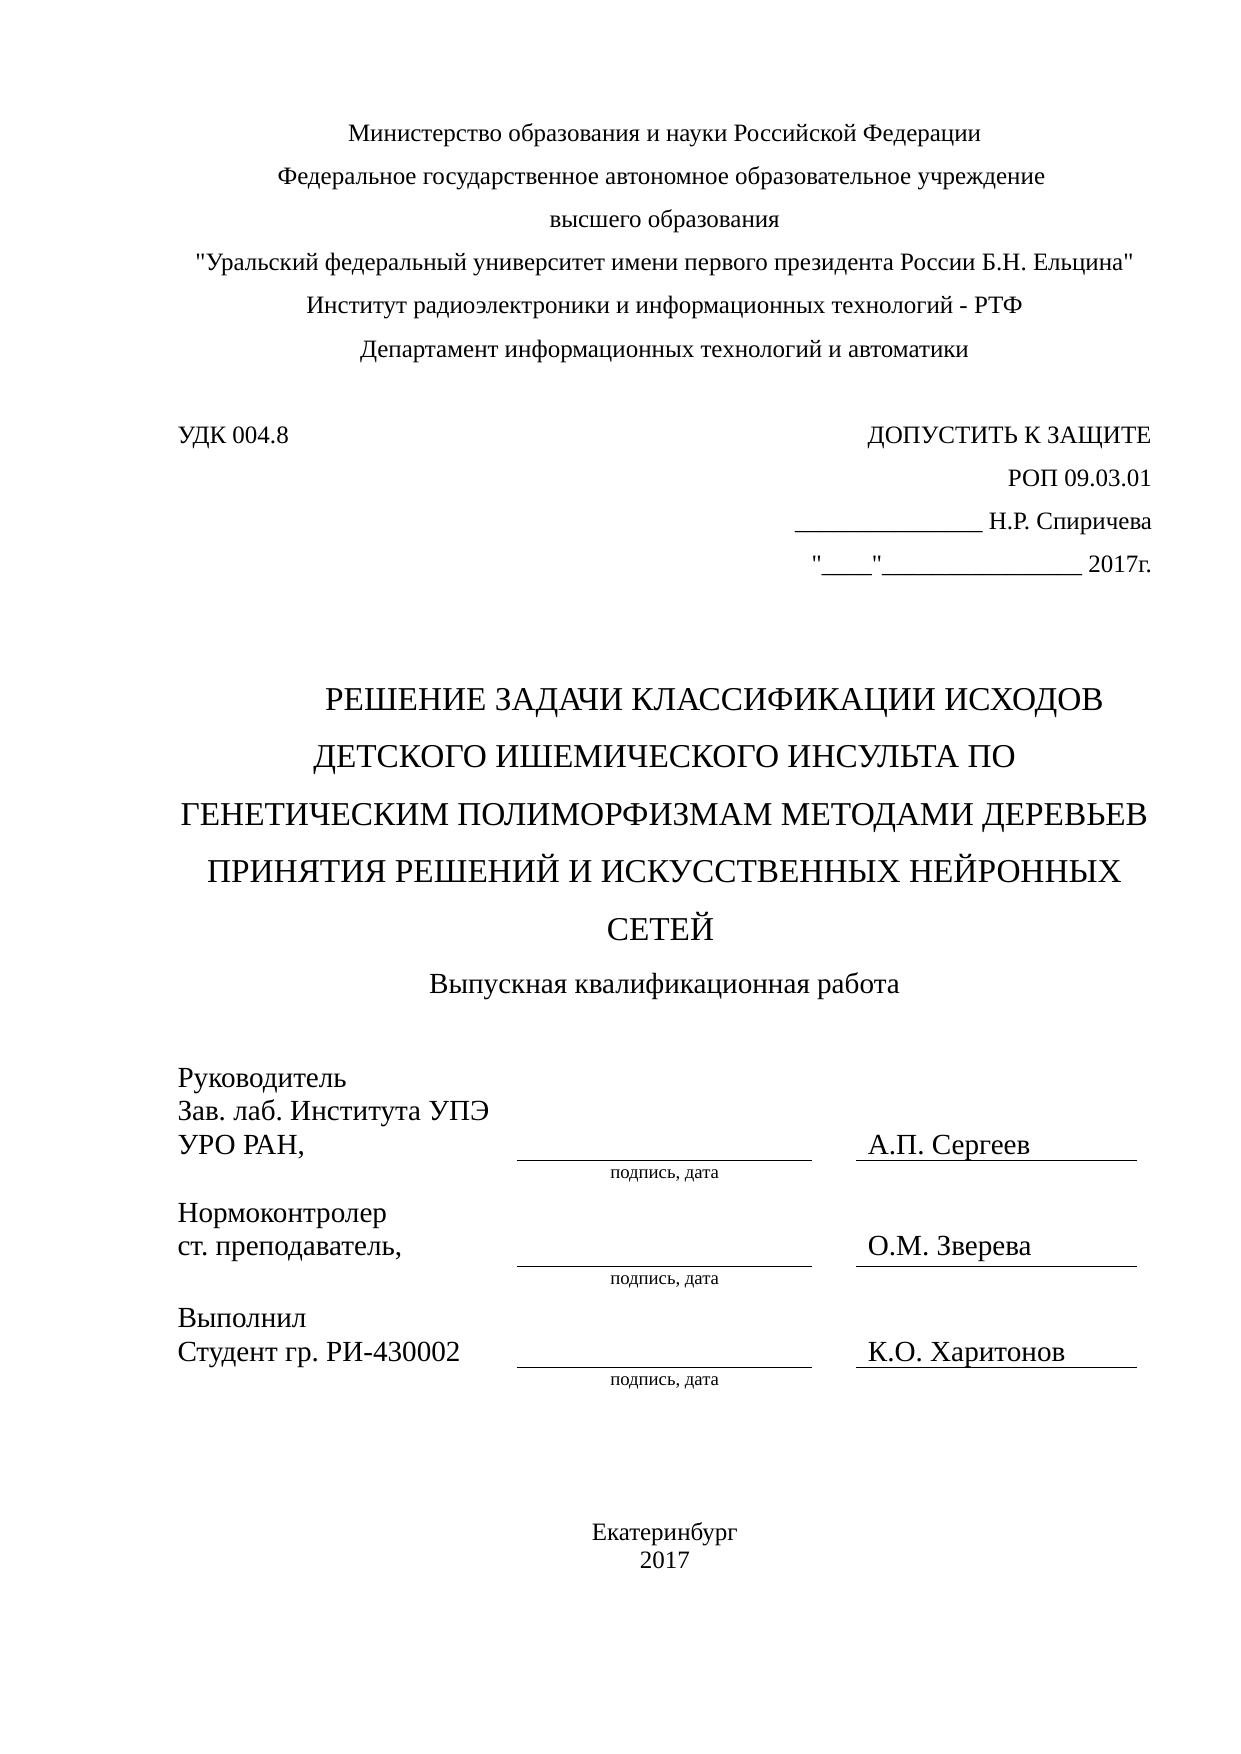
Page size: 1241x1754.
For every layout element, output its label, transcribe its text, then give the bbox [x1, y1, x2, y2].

table_header А.П. Сергеев [856, 1060, 1137, 1160]
table_cell [166, 1367, 517, 1402]
text Министерство образования и науки Российской Федерации [177, 118, 1152, 147]
table_cell О.М. Зверева [856, 1161, 1137, 1266]
text "____"________________ 2017г. [177, 549, 1152, 578]
text "Уральский федеральный университет имени первого президента России Б.Н. Ельцина" [177, 247, 1152, 276]
text РЕШЕНИЕ ЗАДАЧИ КЛАССИФИКАЦИИ ИСХОДОВ ДЕТСКОГО ИШЕМИЧЕСКОГО ИНСУЛЬТА ПО ГЕНЕТИЧЕСКИМ ПОЛИМОРФИЗМАМ МЕТОДАМИ ДЕРЕВЬЕВ ПРИНЯТИЯ РЕШЕНИЙ И ИСКУССТВЕННЫХ НЕЙРОННЫХ СЕТЕЙ [177, 679, 1152, 947]
table_cell [812, 1160, 856, 1266]
table_header [812, 1060, 856, 1160]
table_header Руководитель Зав. лаб. Института УПЭ УРО РАН, [166, 1060, 517, 1160]
table_cell подпись, дата [517, 1267, 812, 1367]
table_cell подпись, дата [517, 1161, 812, 1266]
table_cell [812, 1266, 856, 1367]
text _______________ Н.Р. Спиричева [177, 506, 1152, 535]
text УДК 004.8 ДОПУСТИТЬ К ЗАЩИТЕ [177, 420, 1152, 449]
text Выпускная квалификационная работа [177, 966, 1152, 1000]
text Федеральное государственное автономное образовательное учреждение высшего образования [177, 161, 1152, 233]
text Екатеринбург [177, 1517, 1152, 1546]
table_cell подпись, дата [517, 1368, 812, 1402]
table_cell [856, 1368, 1137, 1402]
table_cell Нормоконтролер ст. преподаватель, [166, 1160, 517, 1266]
table_cell [812, 1367, 856, 1402]
text 2017 [177, 1546, 1152, 1574]
text РОП 09.03.01 [177, 463, 1152, 492]
text Институт радиоэлектроники и информационных технологий - РТФ [177, 291, 1152, 319]
table_cell К.О. Харитонов [856, 1267, 1137, 1367]
table_header [517, 1060, 812, 1160]
text Департамент информационных технологий и автоматики [177, 334, 1152, 362]
table_cell Выполнил Студент гр. РИ-430002 [166, 1266, 517, 1367]
